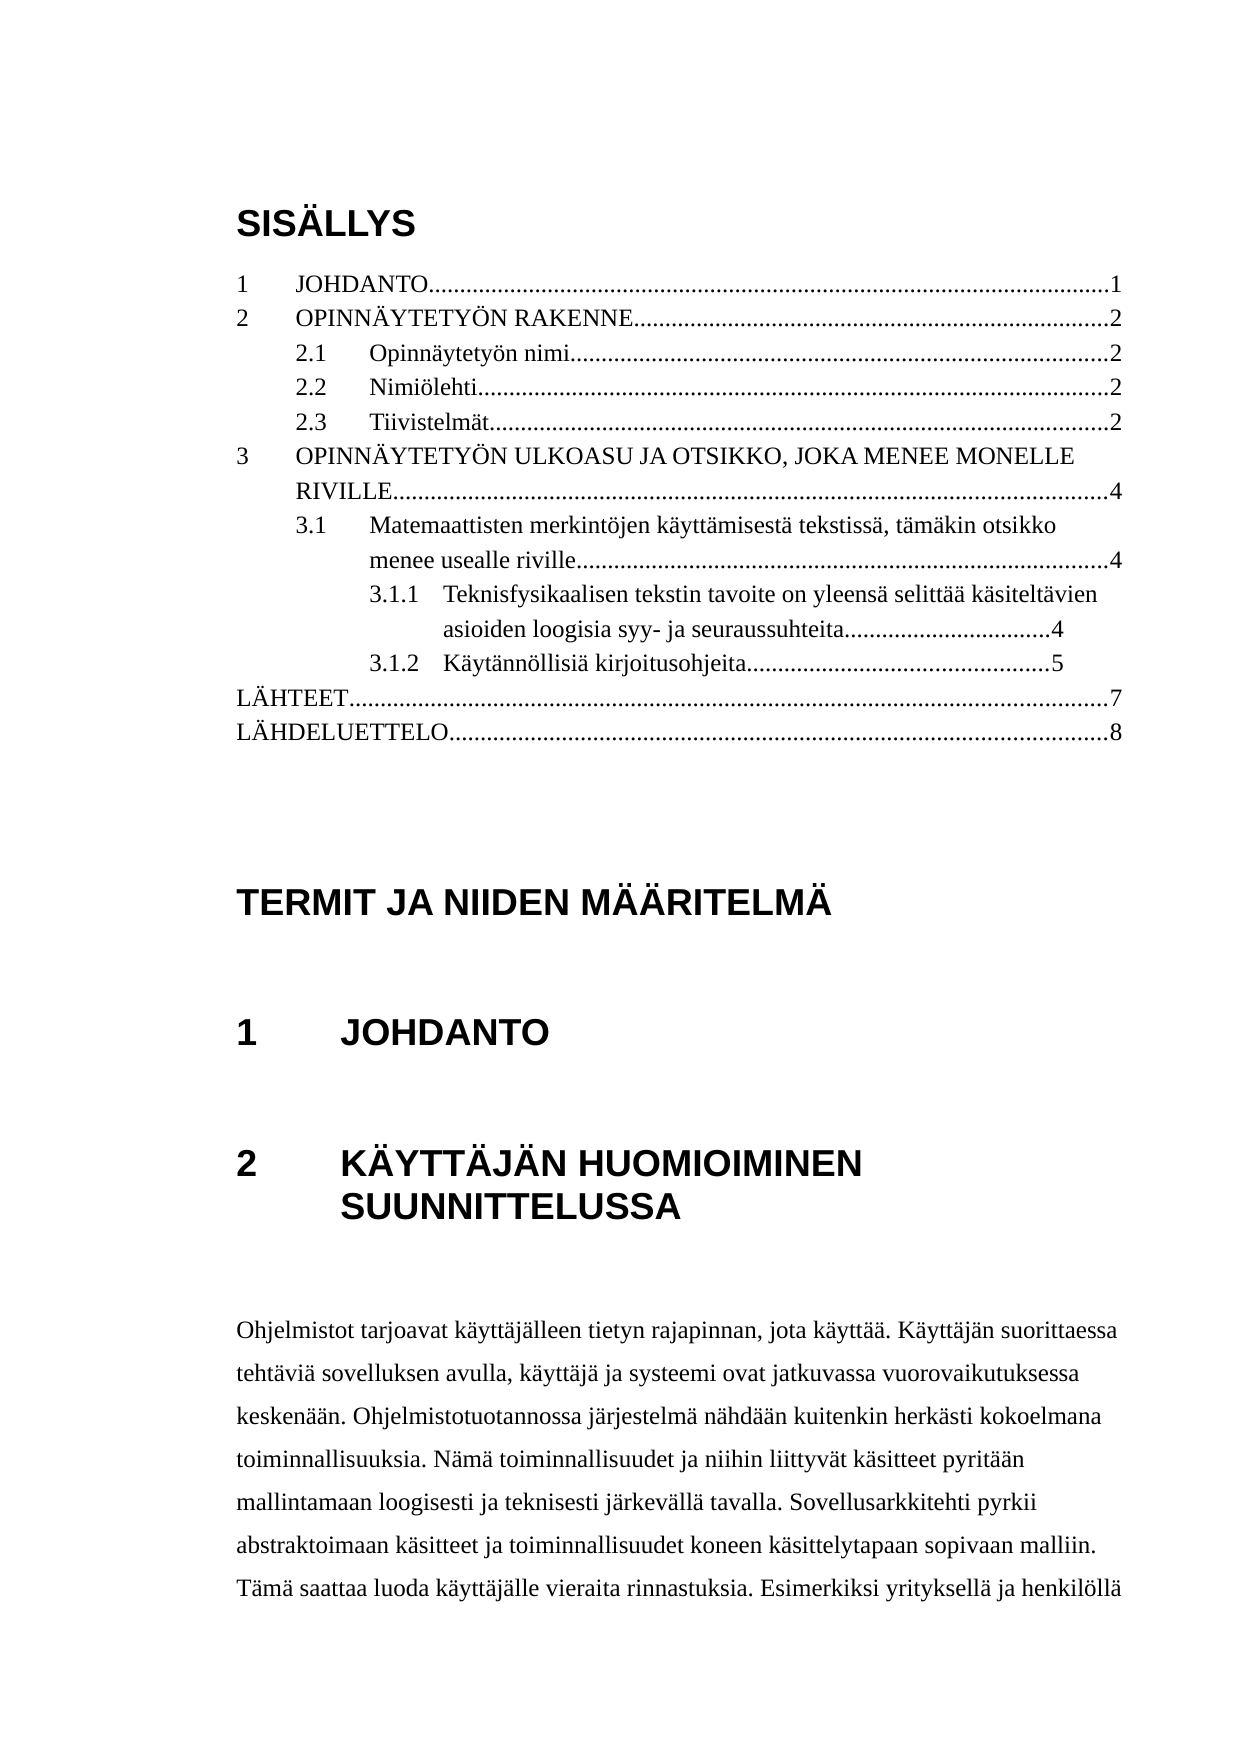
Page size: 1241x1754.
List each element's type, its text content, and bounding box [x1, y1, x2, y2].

subtitle Käyttäjän huomioiminen suunnittelussa [236, 1141, 1122, 1227]
text 2.2 Nimiölehti 2 [295, 372, 1122, 401]
text 3 Opinnäytetyön ulkoasu ja otsikko, joka menee monelle riville 4 [236, 441, 1122, 505]
text 3.1.1 Teknisfysikaalisen tekstin tavoite on yleensä selittää käsiteltävien asioiden loogisia syy- ja seuraussuhteita 4 [369, 579, 1122, 643]
text Ohjelmistot tarjoavat käyttäjälleen tietyn rajapinnan, jota käyttää. Käyttäjän suorittaessa tehtäviä sovelluksen avulla, käyttäjä ja systeemi ovat jatkuvassa vuorovaikutuksessa keskenään. Ohjelmistotuotannossa järjestelmä nähdään kuitenkin herkästi kokoelmana toiminnallisuuksia. Nämä toiminnallisuudet ja niihin liittyvät käsitteet pyritään mallintamaan loogisesti ja teknisesti järkevällä tavalla. Sovellusarkkitehti pyrkii abstraktoimaan käsitteet ja toiminnallisuudet koneen käsittelytapaan sopivaan malliin. Tämä saattaa luoda käyttäjälle vieraita rinnastuksia. Esimerkiksi yrityksellä ja henkilöllä [236, 1315, 1122, 1602]
text 2 Opinnäytetyön rakenne 2 [236, 303, 1122, 332]
text 2.3 Tiivistelmät 2 [295, 407, 1122, 436]
text 1 Johdanto 1 [236, 269, 1122, 298]
text 3.1 Matemaattisten merkintöjen käyttämisestä tekstissä, tämäkin otsikko menee usealle riville 4 [295, 510, 1122, 574]
subtitle Johdanto [236, 1011, 1122, 1054]
text Lähdeluettelo 8 [236, 717, 1122, 746]
text Sisällys [236, 201, 1122, 244]
text 2.1 Opinnäytetyön nimi 2 [295, 338, 1122, 367]
text Termit ja niiden määritelmä [236, 880, 1122, 923]
text 3.1.2 Käytännöllisiä kirjoitusohjeita 5 [369, 648, 1122, 677]
text Lähteet 7 [236, 683, 1122, 712]
